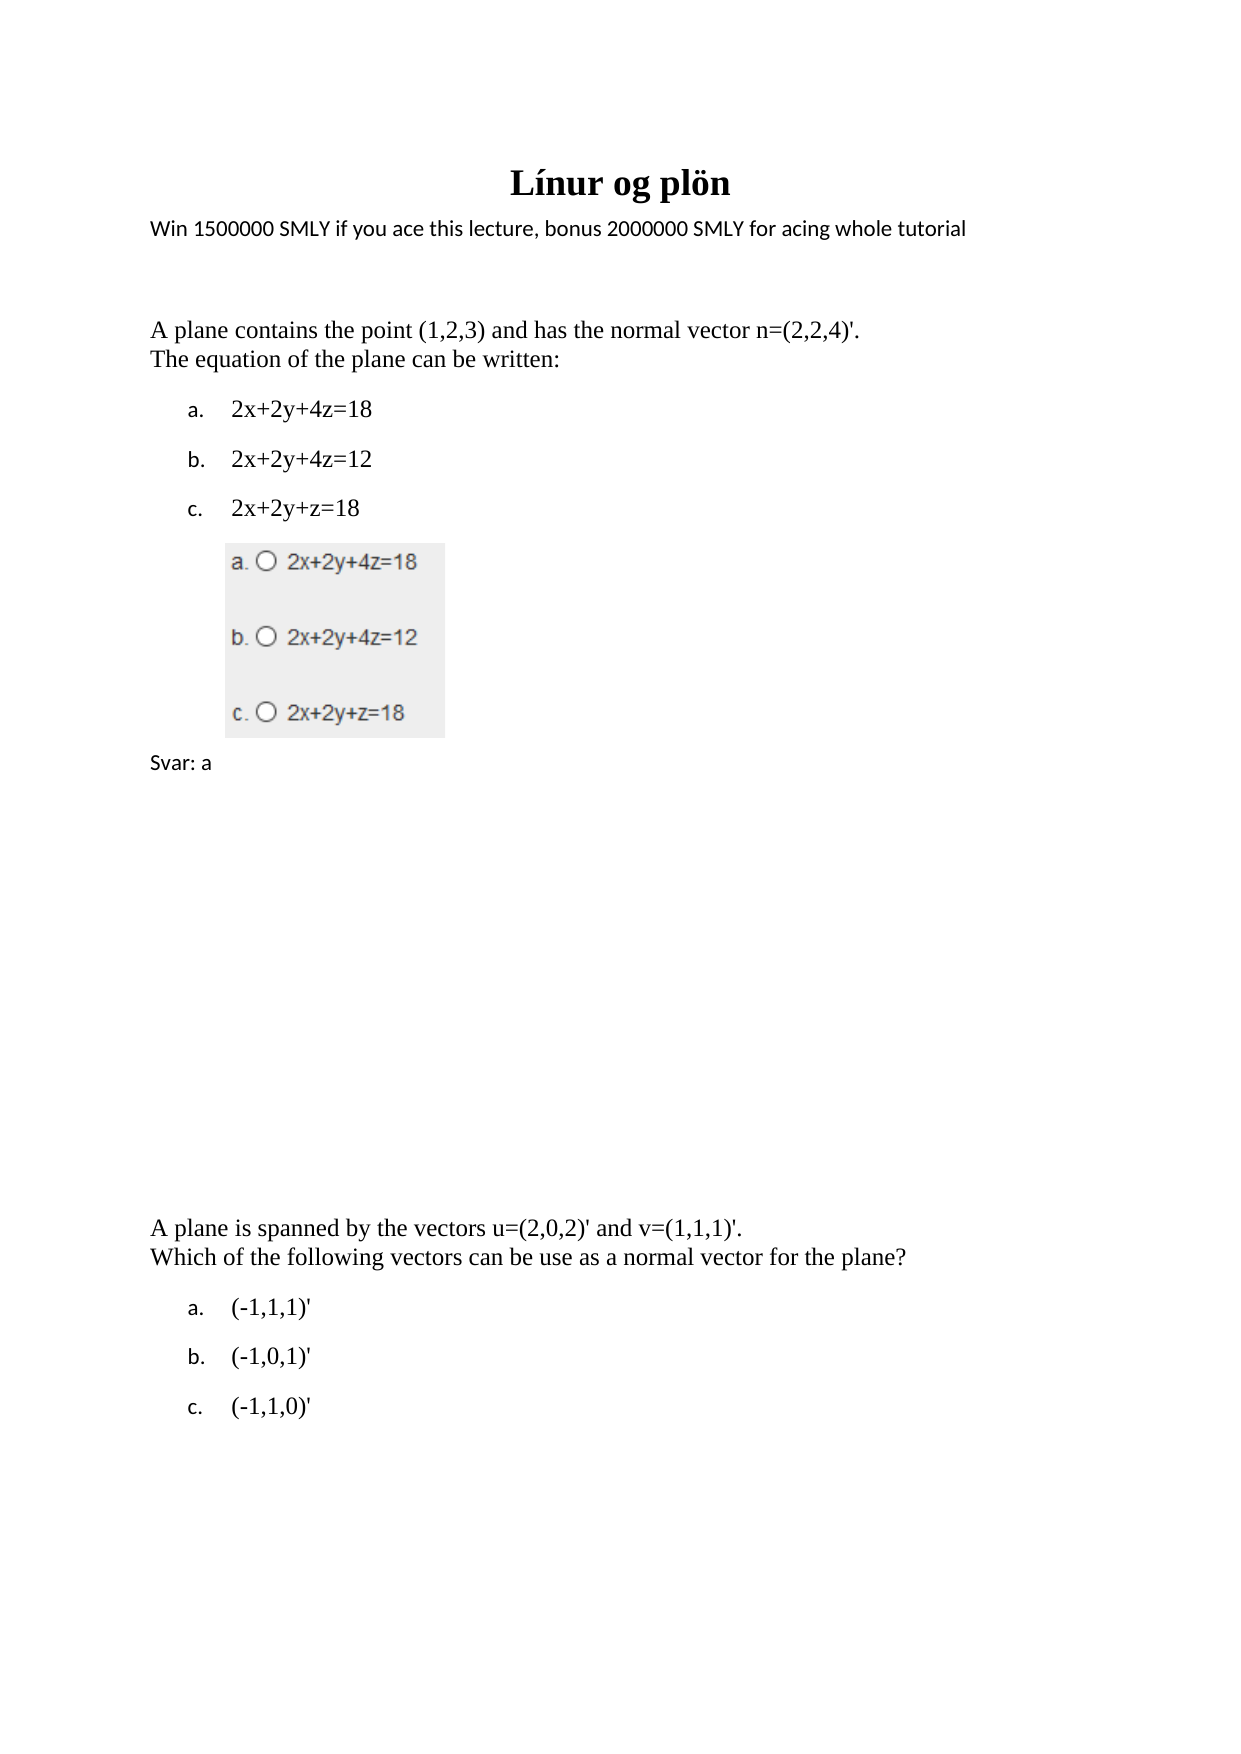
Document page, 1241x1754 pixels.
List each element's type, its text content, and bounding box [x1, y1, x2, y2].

text A plane contains the point (1,2,3) and has the normal vector n=(2,2,4)'. The equation of the plane can be written: [150, 315, 1090, 373]
list 2x+2y+4z=12 [187, 444, 1090, 473]
text Win 1500000 SMLY if you ace this lecture, bonus 2000000 SMLY for acing whole tutorial [150, 214, 1090, 242]
list 2x+2y+z=18 [187, 493, 1090, 523]
list (-1,0,1)' [187, 1341, 1090, 1371]
text A plane is spanned by the vectors u=(2,0,2)' and v=(1,1,1)'. Which of the following vectors can be use as a normal vector for the plane? [150, 1213, 1090, 1271]
list 2x+2y+4z=18 [187, 394, 1090, 423]
text Línur og plön [150, 160, 1090, 203]
text Svar: a [150, 748, 1090, 776]
list (-1,1,0)' [187, 1391, 1090, 1420]
list (-1,1,1)' [187, 1292, 1090, 1321]
